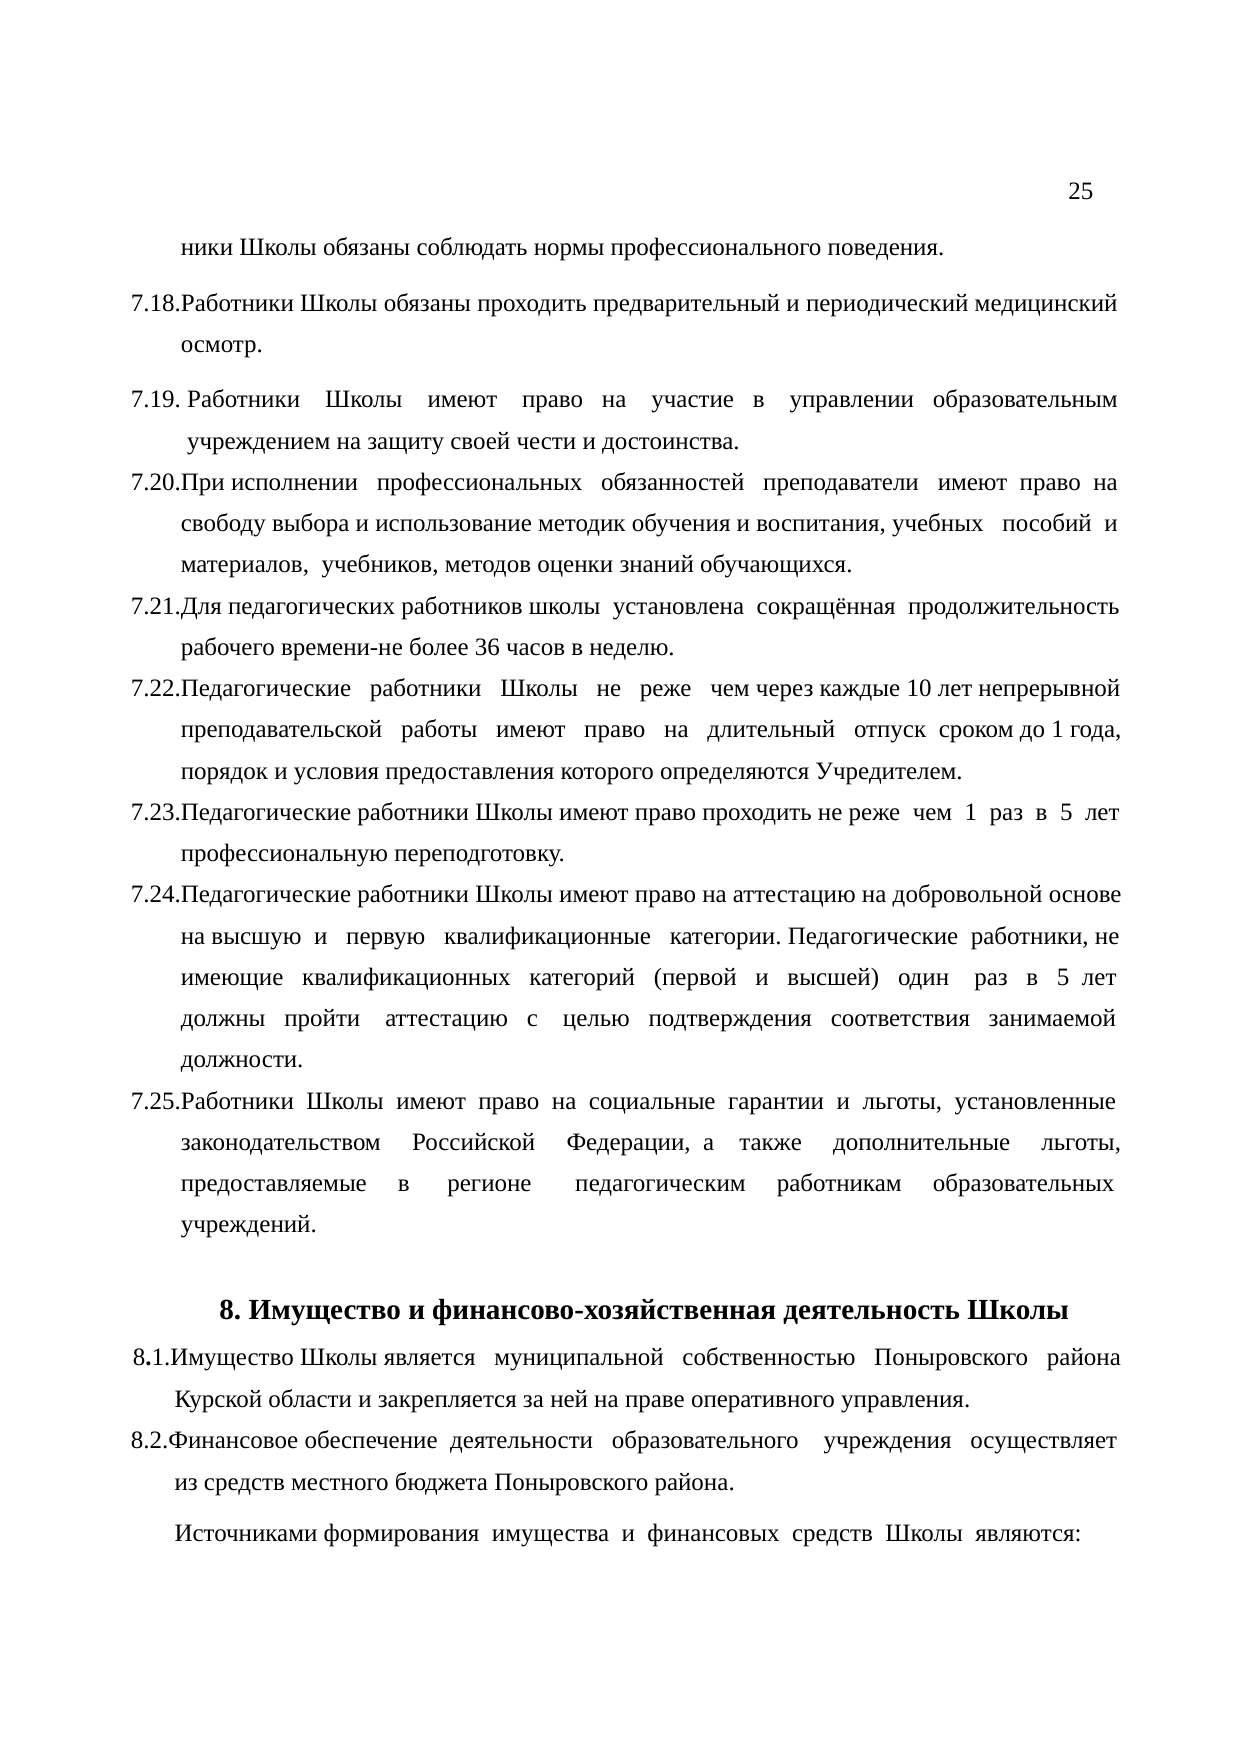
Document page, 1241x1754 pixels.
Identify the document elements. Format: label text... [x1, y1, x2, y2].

text 7.18.Работники Школы обязаны проходить предварительный и периодический медицинский [118, 288, 1122, 316]
text порядок и условия предоставления которого определяются Учредителем. [118, 756, 1122, 784]
text ники Школы обязаны соблюдать нормы профессионального поведения. [118, 232, 1122, 261]
text имеющие квалификационных категорий (первой и высшей) один раз в 5 лет [118, 962, 1122, 991]
text свободу выбора и использование методик обучения и воспитания, учебных пособий и [118, 508, 1122, 537]
text учреждением на защиту своей чести и достоинства. [118, 426, 1122, 454]
text на высшую и первую квалификационные категории. Педагогические работники, не [118, 921, 1122, 949]
text 7.20.При исполнении профессиональных обязанностей преподаватели имеют право на [118, 467, 1122, 496]
text 8.1.Имущество Школы является муниципальной собственностью Поныровского района [118, 1338, 1122, 1372]
text 25 [118, 176, 1122, 205]
text преподавательской работы имеют право на длительный отпуск сроком до 1 года, [118, 714, 1122, 743]
text 7.25.Работники Школы имеют право на социальные гарантии и льготы, установленные [118, 1086, 1122, 1114]
text материалов, учебников, методов оценки знаний обучающихся. [118, 549, 1122, 578]
text 7.21.Для педагогических работников школы установлена сокращённая продолжительность [118, 591, 1122, 619]
text осмотр. [118, 329, 1122, 358]
text 7.22.Педагогические работники Школы не реже чем через каждые 10 лет непрерывной [118, 673, 1122, 702]
text 8.2.Финансовое обеспечение деятельности образовательного учреждения осуществляет [118, 1425, 1122, 1454]
text 7.24.Педагогические работники Школы имеют право на аттестацию на добровольной основе [118, 879, 1122, 908]
text из средств местного бюджета Поныровского района. [118, 1467, 1122, 1495]
text рабочего времени-не более 36 часов в неделю. [118, 632, 1122, 661]
text должности. [118, 1044, 1122, 1073]
text профессиональную переподготовку. [118, 838, 1122, 867]
text законодательством Российской Федерации, а также дополнительные льготы, [118, 1127, 1122, 1156]
subtitle Источниками формирования имущества и финансовых средств Школы являются: [118, 1518, 1122, 1547]
text учреждений. [118, 1209, 1122, 1238]
text Курской области и закрепляется за ней на праве оперативного управления. [118, 1384, 1122, 1413]
text предоставляемые в регионе педагогическим работникам образовательных [118, 1168, 1122, 1197]
text 7.23.Педагогические работники Школы имеют право проходить не реже чем 1 раз в 5 лет [118, 797, 1122, 826]
text 7.19. Работники Школы имеют право на участие в управлении образовательным [118, 384, 1122, 413]
text 8. Имущество и финансово-хозяйственная деятельность Школы [118, 1292, 1122, 1326]
text должны пройти аттестацию с целью подтверждения соответствия занимаемой [118, 1003, 1122, 1032]
